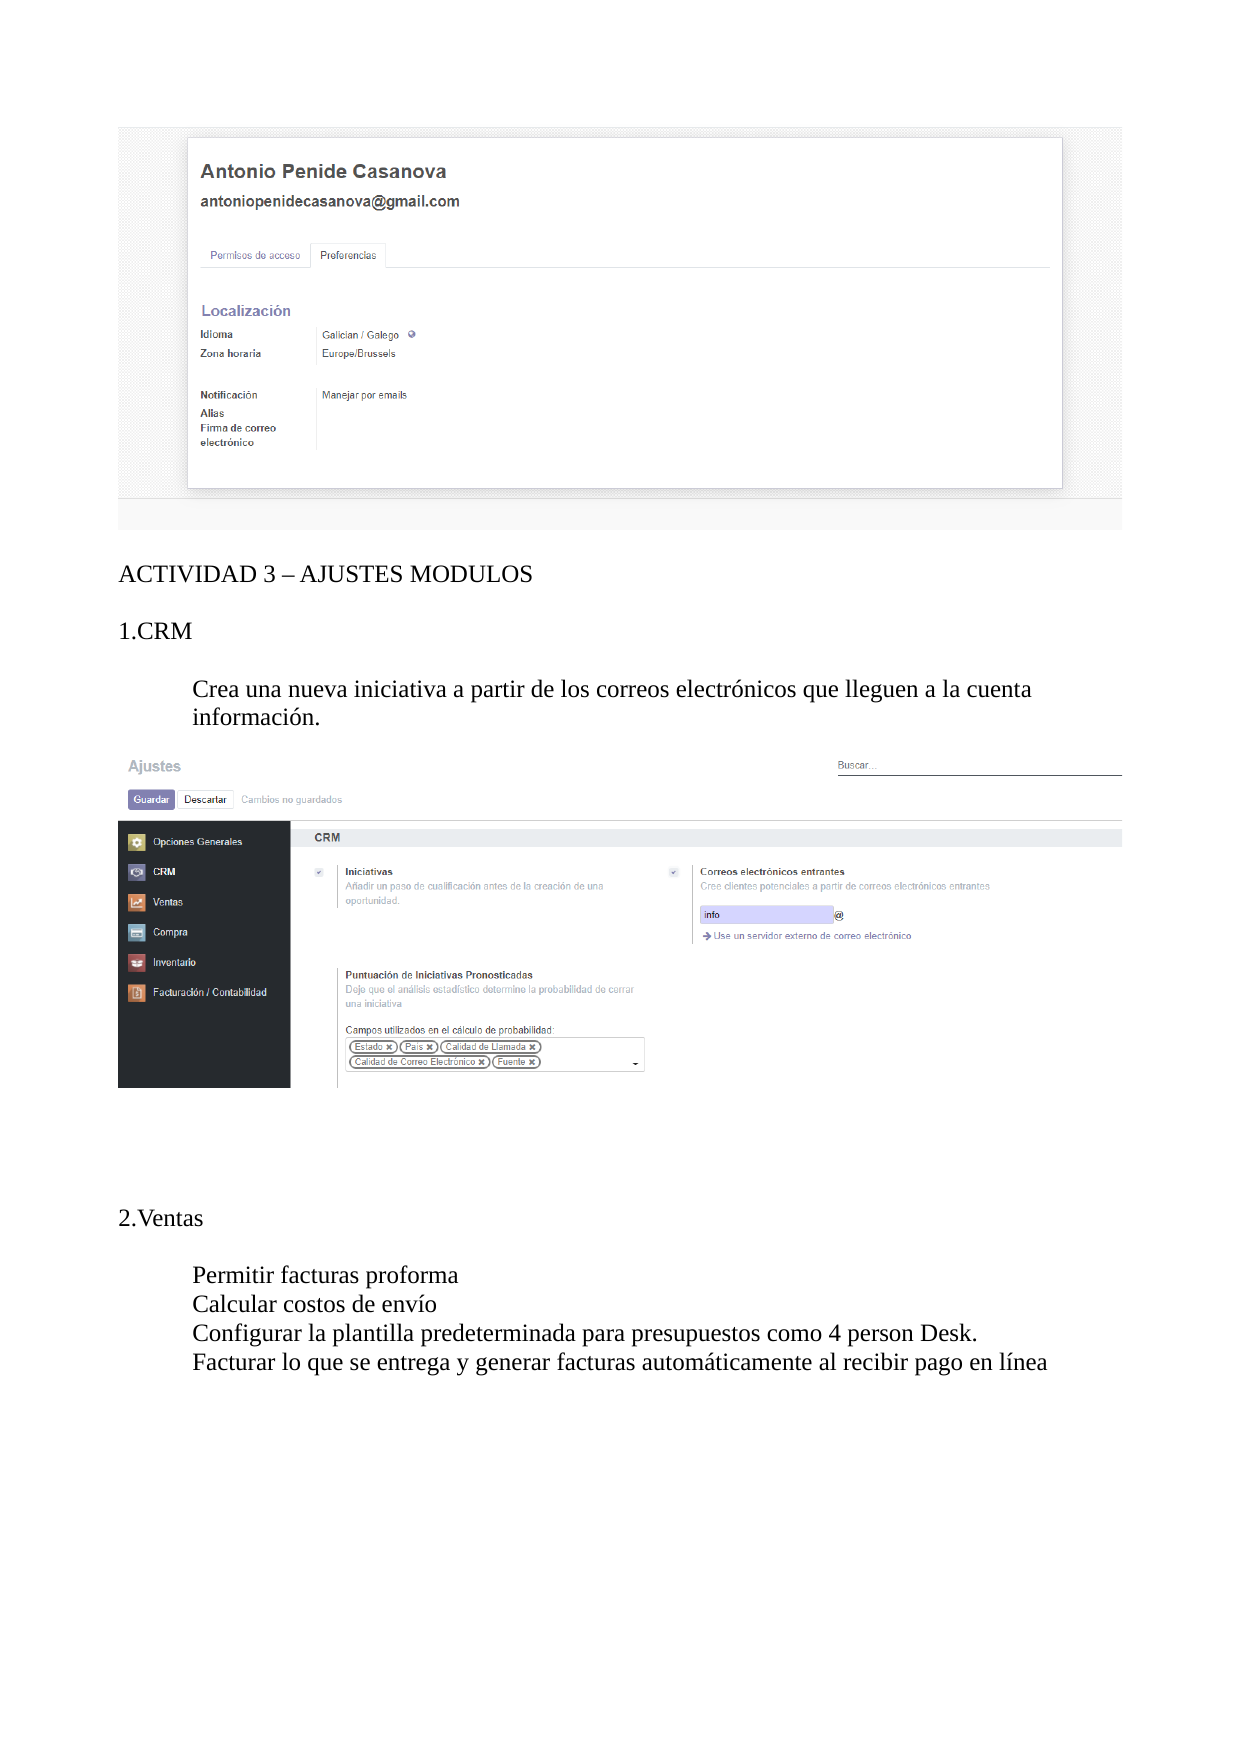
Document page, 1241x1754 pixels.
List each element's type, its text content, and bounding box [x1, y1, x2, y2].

text Crea una nueva iniciativa a partir de los correos electrónicos que lleguen a la cuenta información. [118, 674, 1122, 731]
text ACTIVIDAD 3 – AJUSTES MODULOS [118, 559, 1122, 587]
text 2.Ventas [118, 1203, 1122, 1232]
text Facturar lo que se entrega y generar facturas automáticamente al recibir pago en línea [118, 1347, 1122, 1375]
text Configurar la plantilla predeterminada para presupuestos como 4 person Desk. [118, 1318, 1122, 1347]
text Calcular costos de envío [118, 1289, 1122, 1318]
picture [118, 118, 1123, 530]
text Permitir facturas proforma [118, 1260, 1122, 1289]
text 1.CRM [118, 616, 1122, 645]
picture [118, 760, 1123, 1088]
